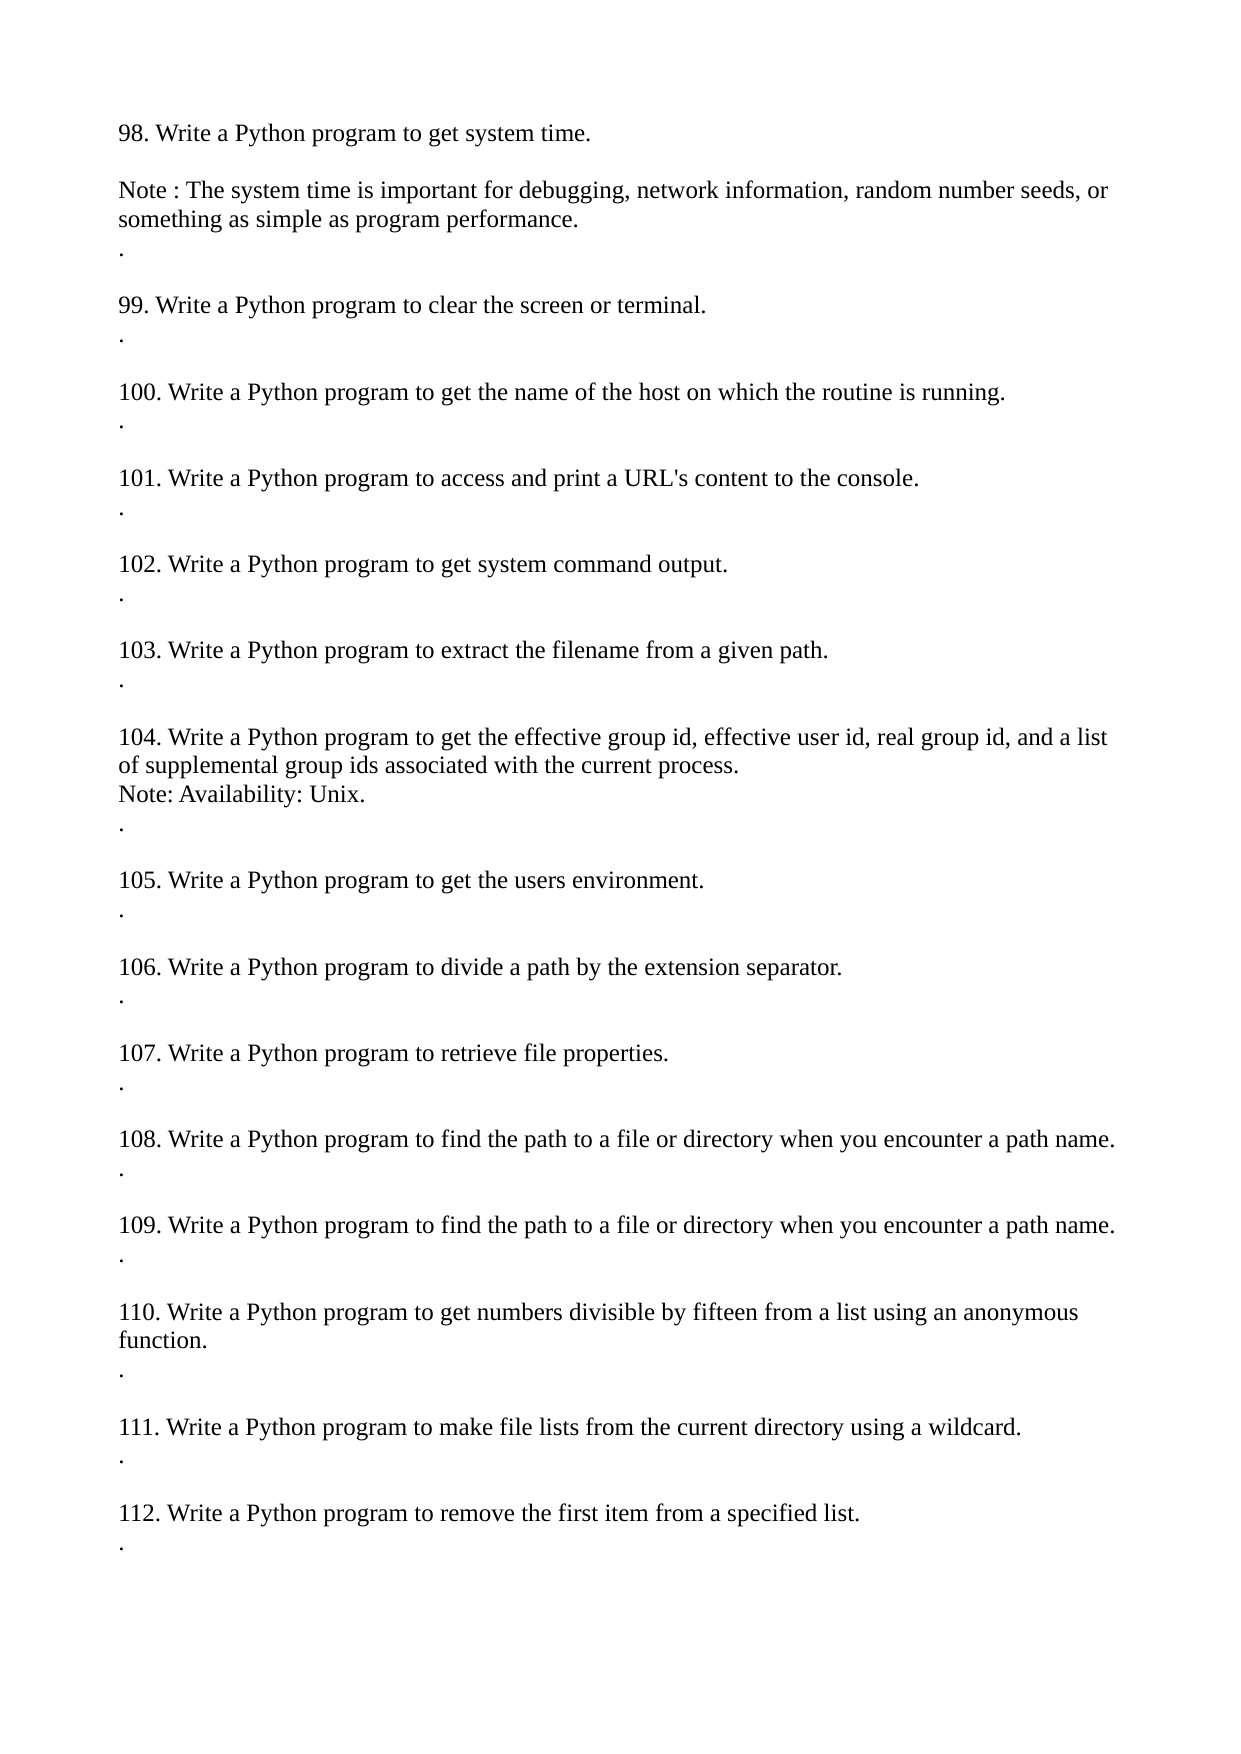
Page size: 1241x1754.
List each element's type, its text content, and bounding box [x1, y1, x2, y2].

text 109. Write a Python program to find the path to a file or directory when you encounter a path name. [118, 1211, 1122, 1239]
text . [118, 1354, 1122, 1383]
text 102. Write a Python program to get system command output. [118, 549, 1122, 578]
text 103. Write a Python program to extract the filename from a given path. [118, 636, 1122, 664]
text Note : The system time is important for debugging, network information, random number seeds, or something as simple as program performance. [118, 176, 1122, 233]
text 100. Write a Python program to get the name of the host on which the routine is running. [118, 377, 1122, 406]
text . [118, 319, 1122, 348]
text . [118, 492, 1122, 521]
text 105. Write a Python program to get the users environment. [118, 866, 1122, 894]
text 104. Write a Python program to get the effective group id, effective user id, real group id, and a list of supplemental group ids associated with the current process. [118, 722, 1122, 779]
text . [118, 233, 1122, 262]
text 98. Write a Python program to get system time. [118, 118, 1122, 147]
text 110. Write a Python program to get numbers divisible by fifteen from a list using an anonymous function. [118, 1297, 1122, 1354]
text 111. Write a Python program to make file lists from the current directory using a wildcard. [118, 1412, 1122, 1441]
text . [118, 981, 1122, 1009]
text 101. Write a Python program to access and print a URL's content to the console. [118, 463, 1122, 492]
text . [118, 578, 1122, 607]
text . [118, 808, 1122, 837]
text . [118, 664, 1122, 693]
text 99. Write a Python program to clear the screen or terminal. [118, 291, 1122, 319]
text . [118, 1067, 1122, 1096]
text . [118, 1441, 1122, 1469]
text Note: Availability: Unix. [118, 779, 1122, 808]
text 106. Write a Python program to divide a path by the extension separator. [118, 952, 1122, 981]
text . [118, 1239, 1122, 1268]
text . [118, 894, 1122, 923]
text 112. Write a Python program to remove the first item from a specified list. [118, 1498, 1122, 1527]
text 108. Write a Python program to find the path to a file or directory when you encounter a path name. [118, 1124, 1122, 1153]
text . [118, 1153, 1122, 1182]
text 107. Write a Python program to retrieve file properties. [118, 1038, 1122, 1067]
text . [118, 1527, 1122, 1556]
text . [118, 406, 1122, 434]
